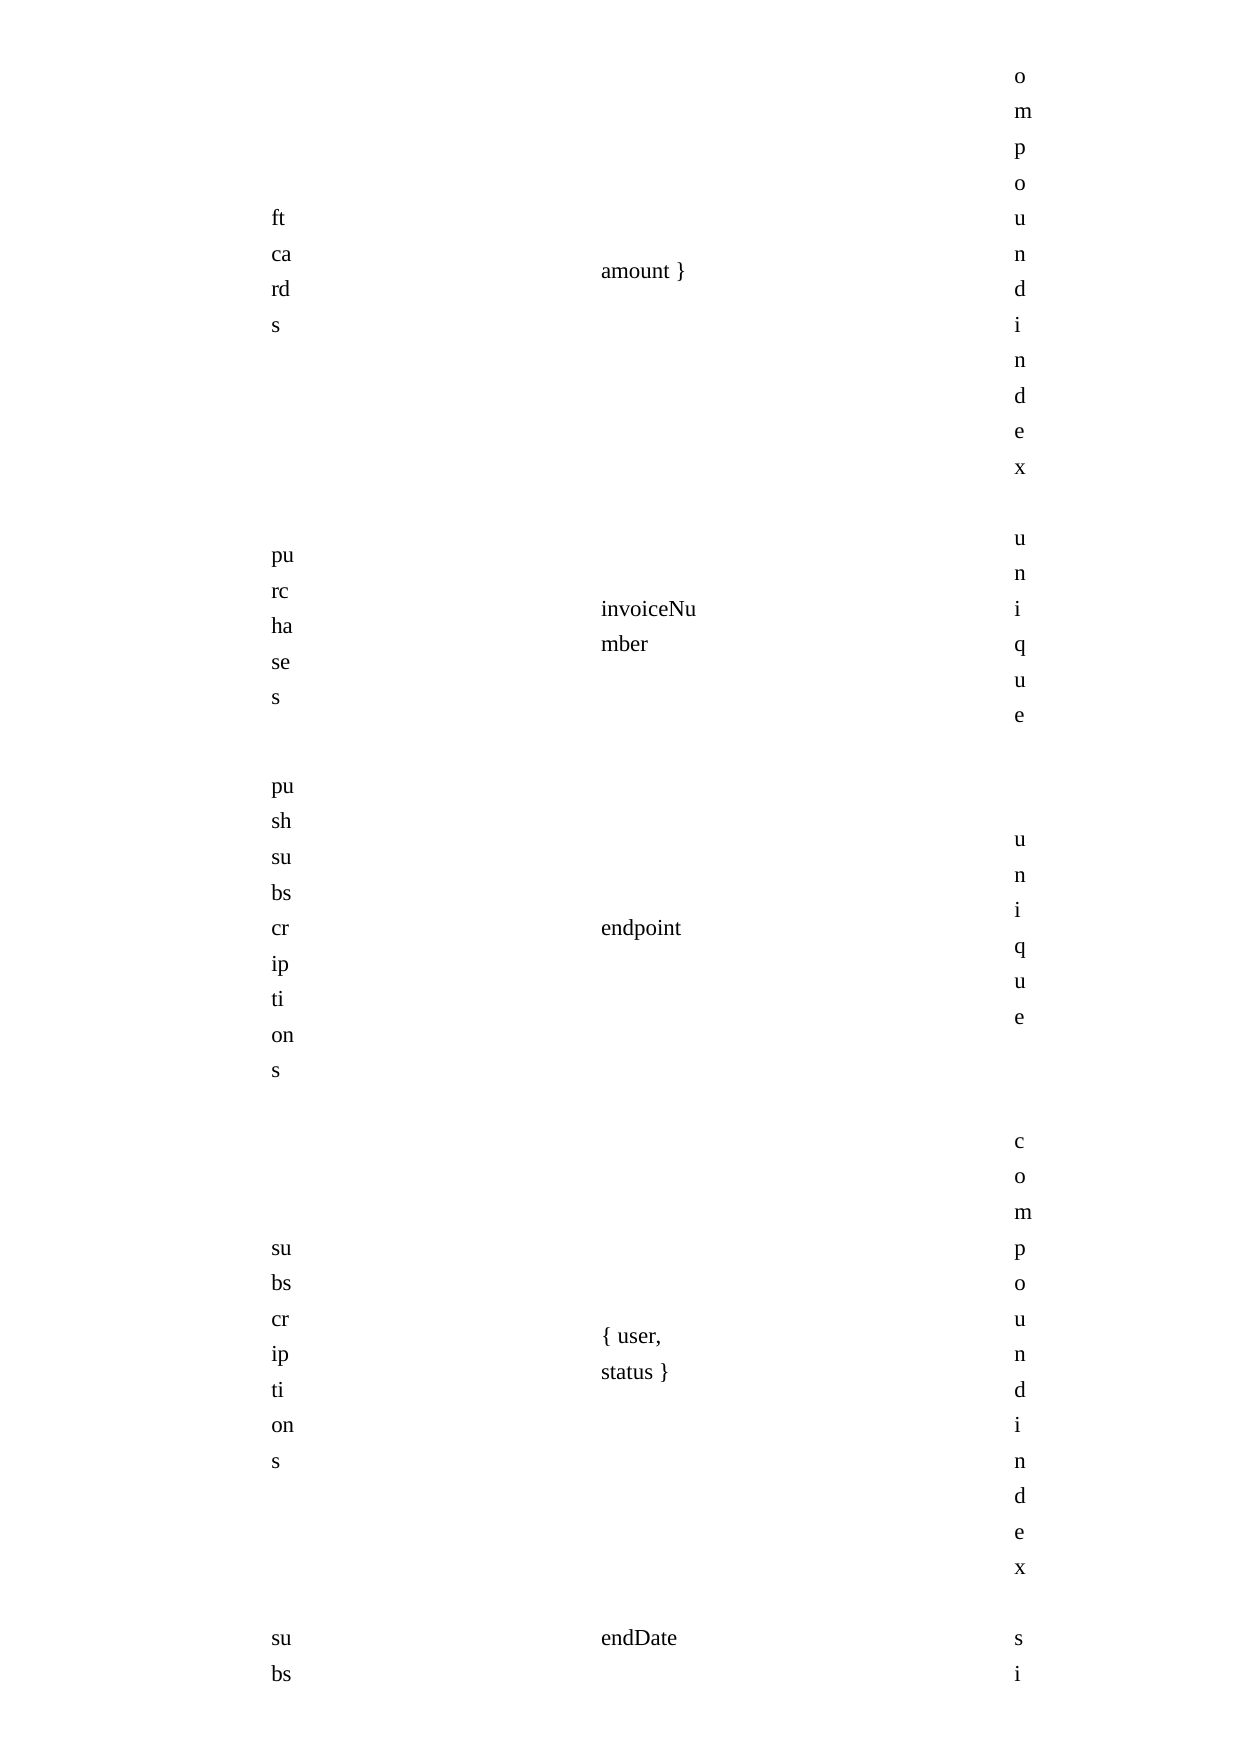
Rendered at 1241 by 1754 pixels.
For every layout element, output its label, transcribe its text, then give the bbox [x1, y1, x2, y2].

table_cell endpoint [448, 769, 861, 1124]
table_cell ftcards [118, 59, 448, 521]
table_cell si [861, 1621, 1181, 1692]
table_cell invoiceNumber [448, 521, 861, 769]
table_cell unique [861, 769, 1181, 1124]
table_cell { user, status } [448, 1124, 861, 1621]
table_cell subscriptions [118, 1124, 448, 1621]
table_cell compound index [861, 1124, 1181, 1621]
table_cell amount } [448, 59, 861, 521]
table_cell purchases [118, 521, 448, 769]
table_cell pushsubscriptions [118, 769, 448, 1124]
table_cell subs [118, 1621, 448, 1692]
table_cell ompound index [861, 59, 1181, 521]
table_cell unique [861, 521, 1181, 769]
table_cell endDate [448, 1621, 861, 1692]
